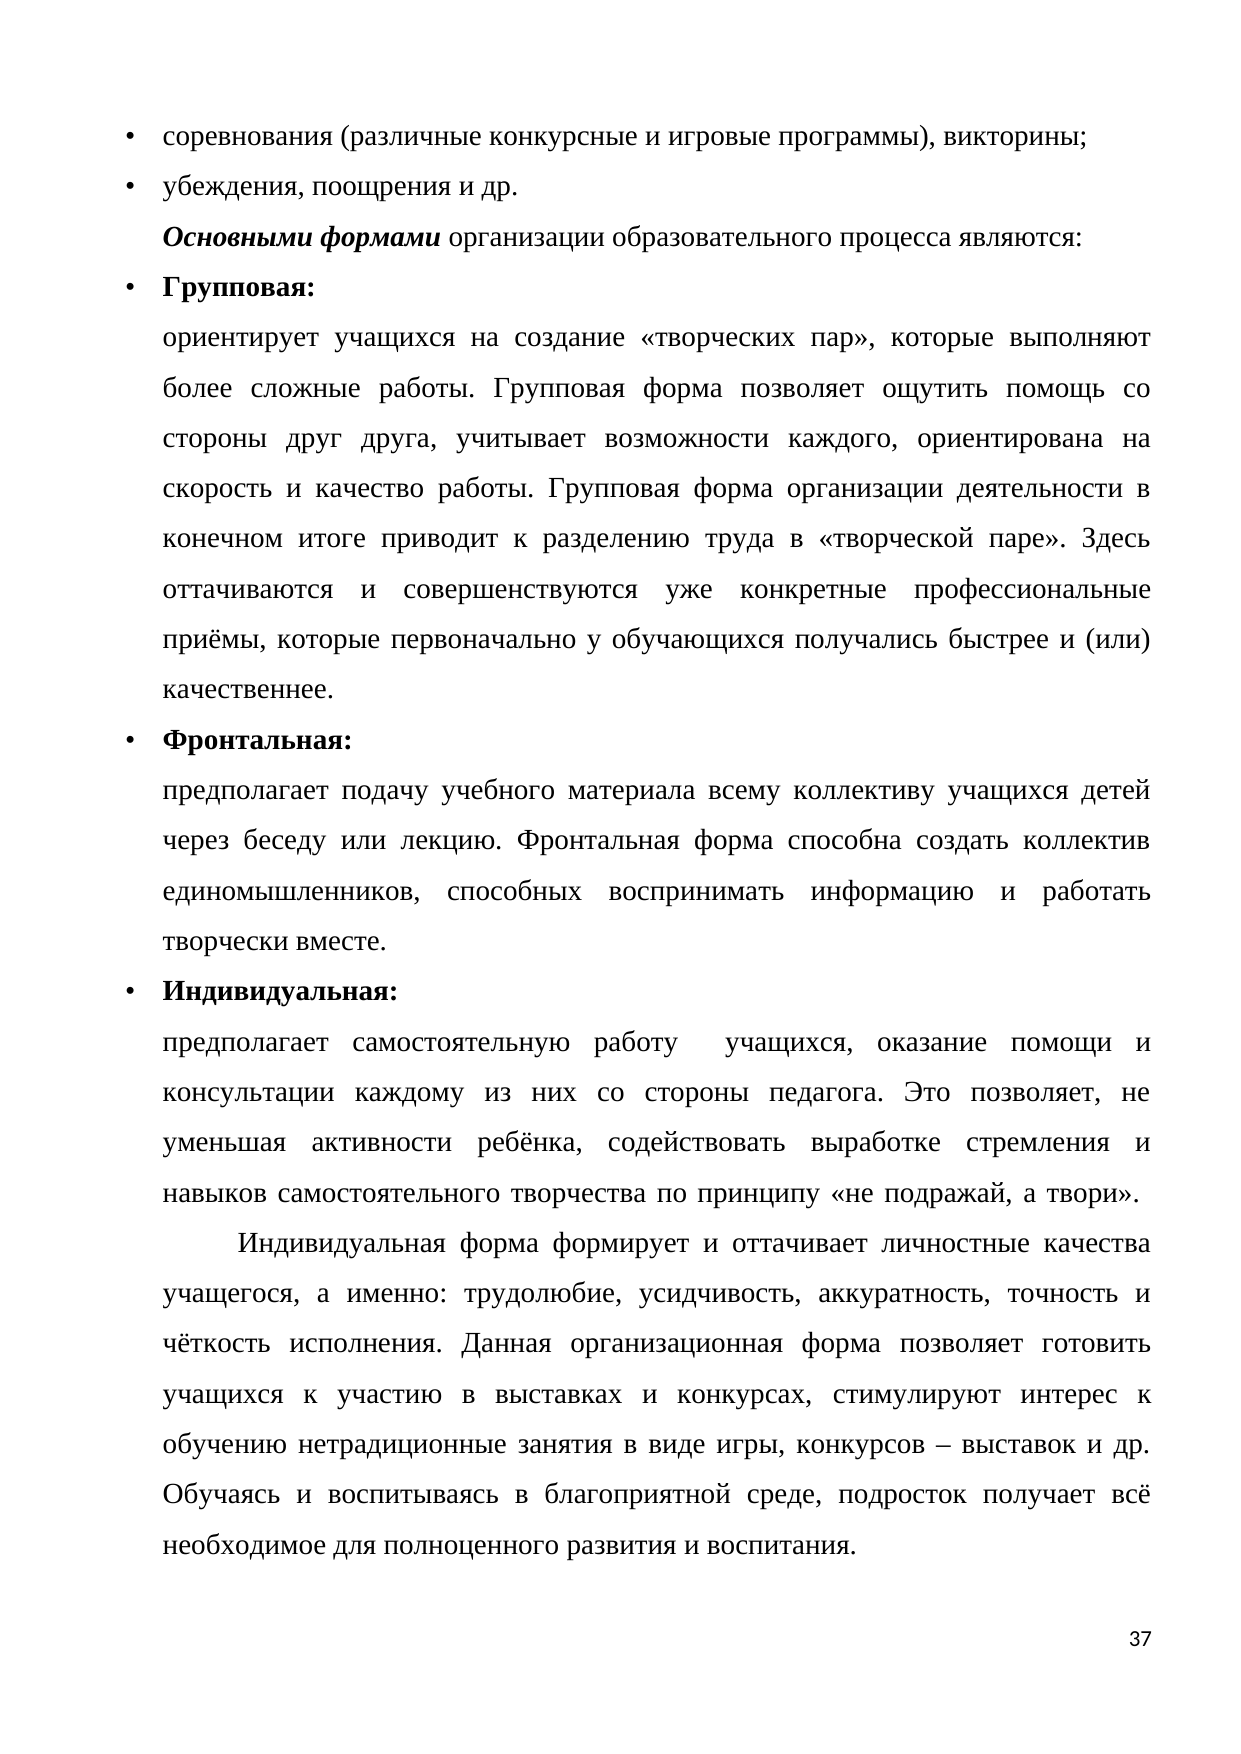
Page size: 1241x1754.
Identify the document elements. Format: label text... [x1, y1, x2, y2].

text ориентирует учащихся на создание «творческих пар», которые выполняют более сложные работы. Групповая форма позволяет ощутить помощь со стороны друг друга, учитывает возможности каждого, ориентирована на скорость и качество работы. Групповая форма организации деятельности в конечном итоге приводит к разделению труда в «творческой паре». Здесь оттачиваются и совершенствуются уже конкретные профессиональные приёмы, которые первоначально у обучающихся получались быстрее и (или) качественнее. [162, 319, 1152, 705]
text предполагает подачу учебного материала всему коллективу учащихся детей через беседу или лекцию. Фронтальная форма способна создать коллектив единомышленников, способных воспринимать информацию и работать творчески вместе. [162, 772, 1152, 957]
list убеждения, поощрения и др. [125, 168, 1152, 202]
list соревнования (различные конкурсные и игровые программы), викторины; [125, 118, 1152, 152]
text Основными формами организации образовательного процесса являются: [162, 219, 1152, 252]
list Групповая: [125, 269, 1152, 303]
list Фронтальная: [125, 722, 1152, 755]
text предполагает самостоятельную работу учащихся, оказание помощи и консультации каждому из них со стороны педагога. Это позволяет, не уменьшая активности ребёнка, содействовать выработке стремления и навыков самостоятельного творчества по принципу «не подражай, а твори». Индивидуальная форма формирует и оттачивает личностные качества учащегося, а именно: трудолюбие, усидчивость, аккуратность, точность и чёткость исполнения. Данная организационная форма позволяет готовить учащихся к участию в выставках и конкурсах, стимулируют интерес к обучению нетрадиционные занятия в виде игры, конкурсов – выставок и др. Обучаясь и воспитываясь в благоприятной среде, подросток получает всё необходимое для полноценного развития и воспитания. [162, 1024, 1152, 1560]
list Индивидуальная: [125, 973, 1152, 1007]
